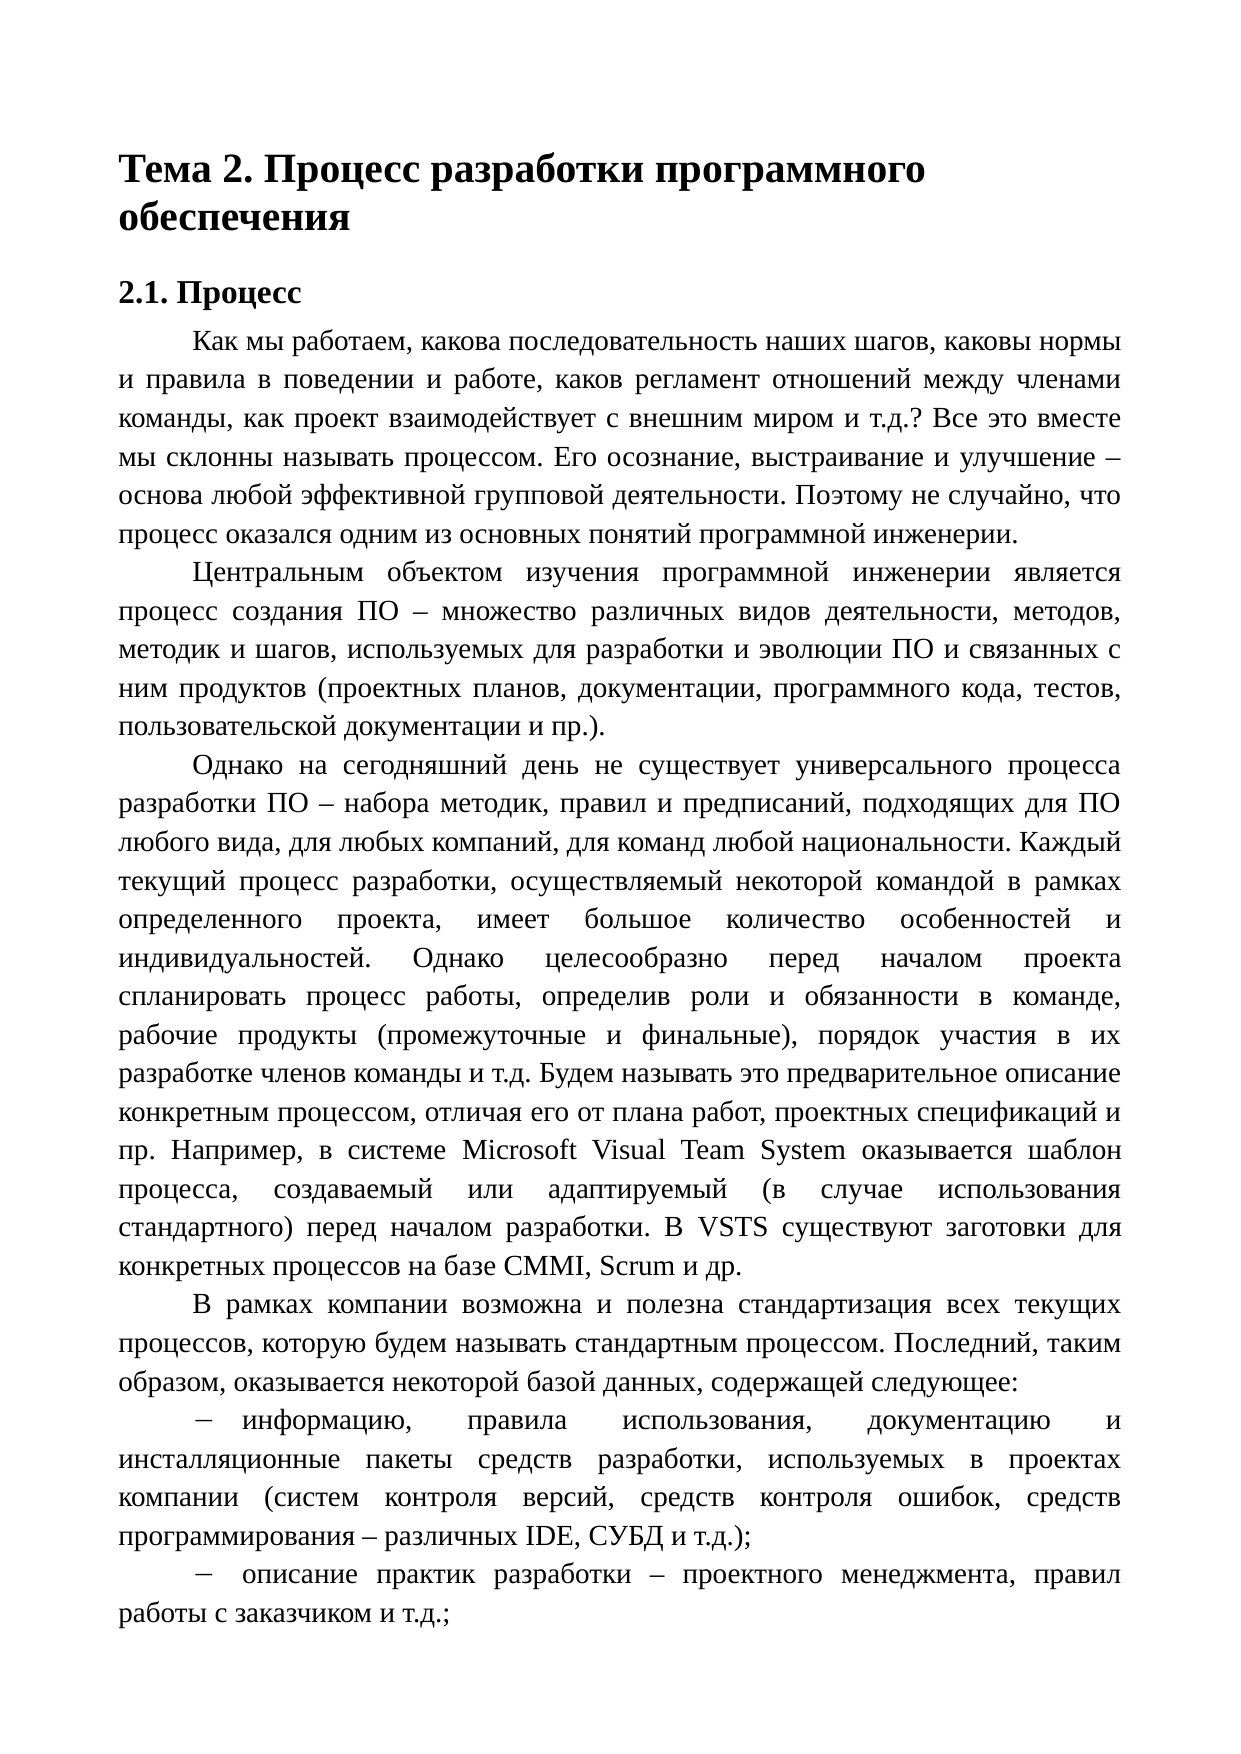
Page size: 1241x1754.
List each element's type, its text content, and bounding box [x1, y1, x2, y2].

list информацию, правила использования, документацию и инсталляционные пакеты средств разработки, используемых в проектах компании (систем контроля версий, средств контроля ошибок, средств программирования – различных IDE, СУБД и т.д.); [118, 1402, 1122, 1552]
text В рамках компании возможна и полезна стандартизация всех текущих процессов, которую будем называть стандартным процессом. Последний, таким образом, оказывается некоторой базой данных, содержащей следующее: [118, 1287, 1122, 1397]
text Однако на сегодняшний день не существует универсального процесса разработки ПО – набора методик, правил и предписаний, подходящих для ПО любого вида, для любых компаний, для команд любой национальности. Каждый текущий процесс разработки, осуществляемый некоторой командой в рамках определенного проекта, имеет большое количество особенностей и индивидуальностей. Однако целесообразно перед началом проекта спланировать процесс работы, определив роли и обязанности в команде, рабочие продукты (промежуточные и финальные), порядок участия в их разработке членов команды и т.д. Будем называть это предварительное описание конкретным процессом, отличая его от плана работ, проектных спецификаций и пр. Например, в системе Microsoft Visual Team System оказывается шаблон процесса, создаваемый или адаптируемый (в случае использования стандартного) перед началом разработки. В VSTS существуют заготовки для конкретных процессов на базе CMMI, Scrum и др. [118, 747, 1122, 1282]
list описание практик разработки – проектного менеджмента, правил работы с заказчиком и т.д.; [118, 1557, 1122, 1629]
text Как мы работаем, какова последовательность наших шагов, каковы нормы и правила в поведении и работе, каков регламент отношений между членами команды, как проект взаимодействует с внешним миром и т.д.? Все это вместе мы склонны называть процессом. Его осознание, выстраивание и улучшение – основа любой эффективной групповой деятельности. Поэтому не случайно, что процесс оказался одним из основных понятий программной инженерии. [118, 323, 1122, 549]
subtitle 2.1. Процесс [118, 272, 1122, 311]
text Центральным объектом изучения программной инженерии является процесс создания ПО – множество различных видов деятельности, методов, методик и шагов, используемых для разработки и эволюции ПО и связанных с ним продуктов (проектных планов, документации, программного кода, тестов, пользовательской документации и пр.). [118, 554, 1122, 742]
subtitle Тема 2. Процесс разработки программного обеспечения [118, 143, 1122, 239]
